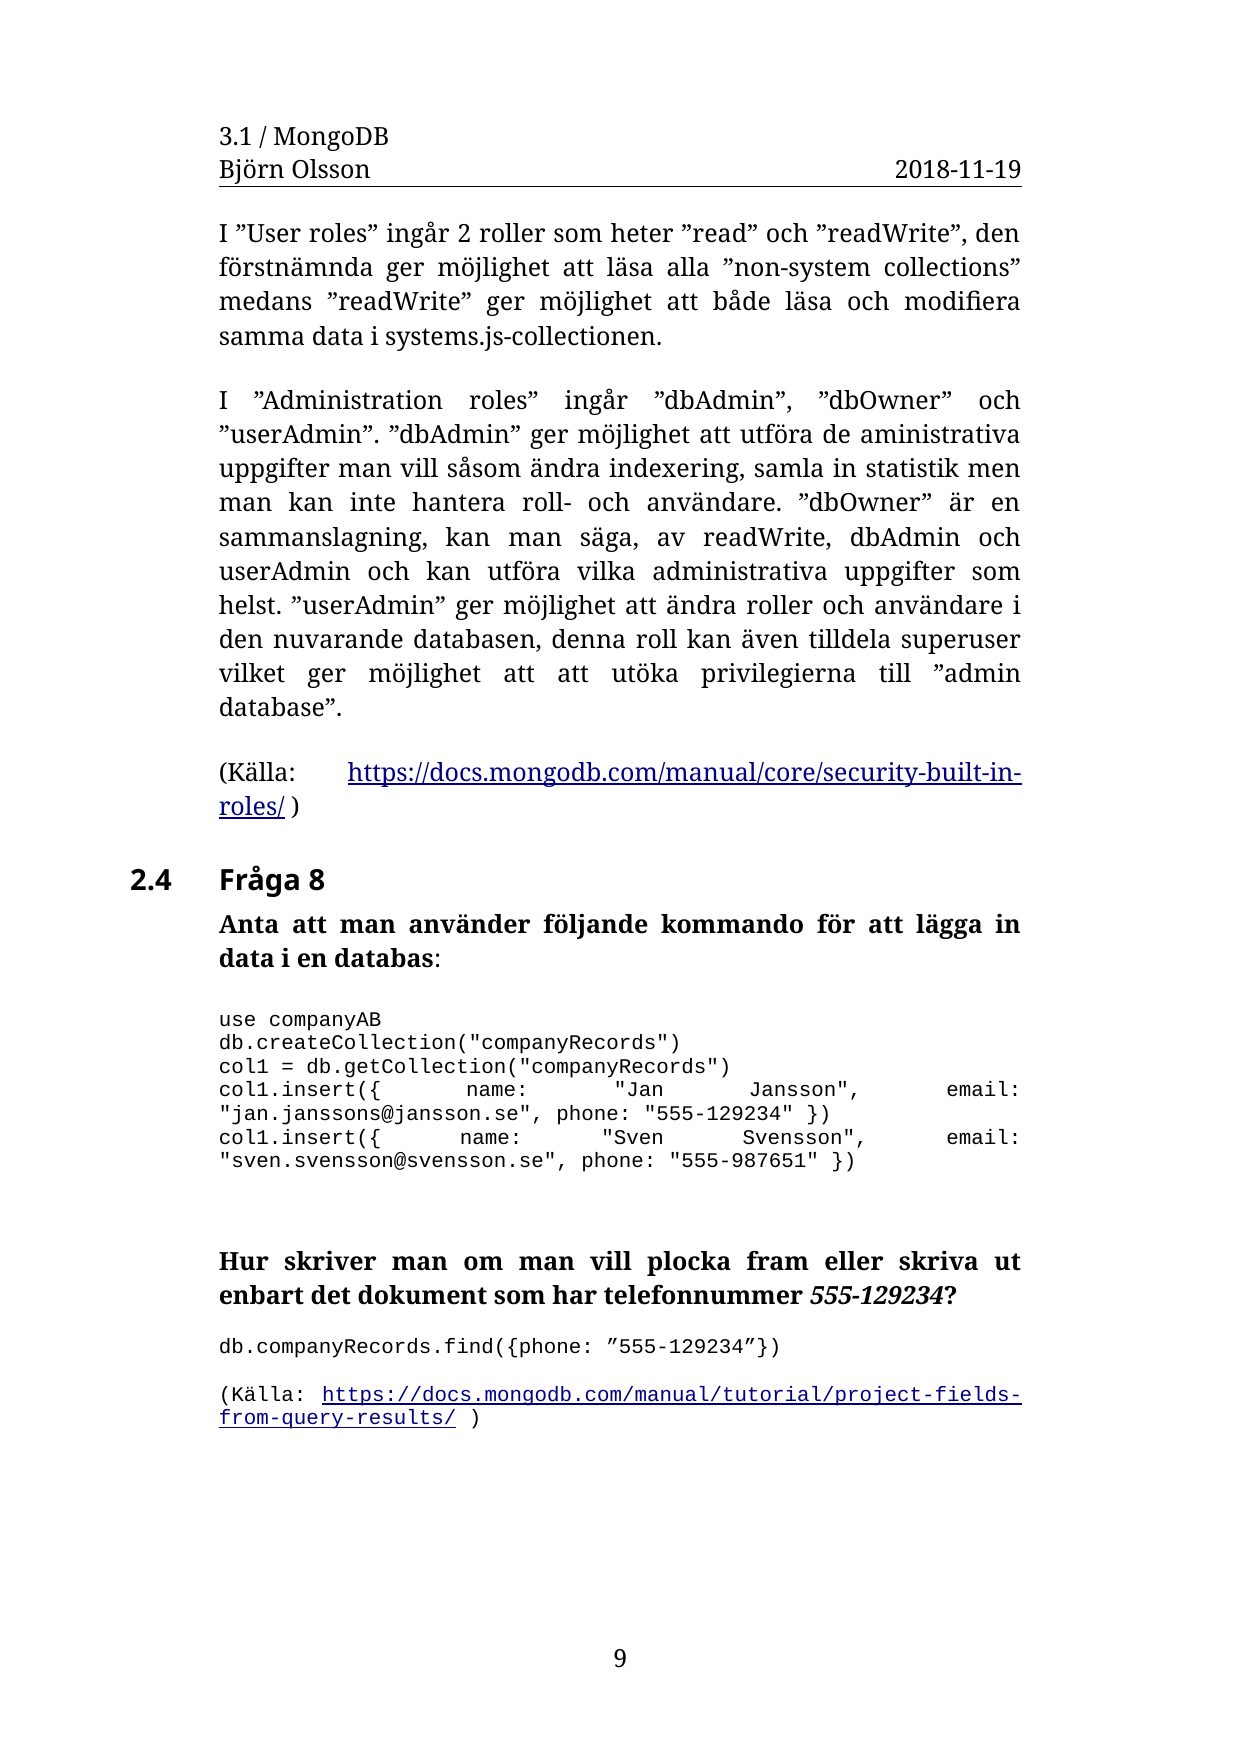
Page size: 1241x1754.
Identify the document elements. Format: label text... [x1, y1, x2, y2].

text I ”User roles” ingår 2 roller som heter ”read” och ”readWrite”, den förstnämnda ger möjlighet att läsa alla ”non-system collections” medans ”readWrite” ger möjlighet att både läsa och modifiera samma data i systems.js-collectionen. [218, 216, 1022, 352]
text db.createCollection("companyRecords") [218, 1032, 1022, 1056]
text col1.insert({ name: "Jan Jansson", email: "jan.janssons@jansson.se", phone: "555-129234" }) [218, 1079, 1022, 1127]
text db.companyRecords.find({phone: ”555-129234”}) [218, 1336, 1022, 1360]
text (Källa: https://docs.mongodb.com/manual/tutorial/project-fields-from-query-results/ ) [218, 1384, 1022, 1431]
subtitle Fråga 8 [130, 859, 1022, 899]
text col1.insert({ name: "Sven Svensson", email: "sven.svensson@svensson.se", phone: "555-987651" }) [218, 1127, 1022, 1174]
text Anta att man använder följande kommando för att lägga in data i en databas: [218, 906, 1022, 974]
text I ”Administration roles” ingår ”dbAdmin”, ”dbOwner” och ”userAdmin”. ”dbAdmin” ger möjlighet att utföra de aministrativa uppgifter man vill såsom ändra indexering, samla in statistik men man kan inte hantera roll- och användare. ”dbOwner” är en sammanslagning, kan man säga, av readWrite, dbAdmin och userAdmin och kan utföra vilka administrativa uppgifter som helst. ”userAdmin” ger möjlighet att ändra roller och användare i den nuvarande databasen, denna roll kan även tilldela superuser vilket ger möjlighet att att utöka privilegierna till ”admin database”. [218, 383, 1022, 723]
text Hur skriver man om man vill plocka fram eller skriva ut enbart det dokument som har telefonnummer 555-129234? [218, 1209, 1022, 1312]
text use companyAB [218, 1008, 1022, 1032]
text col1 = db.getCollection("companyRecords") [218, 1056, 1022, 1079]
text (Källa: https://docs.mongodb.com/manual/core/security-built-in-roles/ ) [218, 754, 1022, 822]
